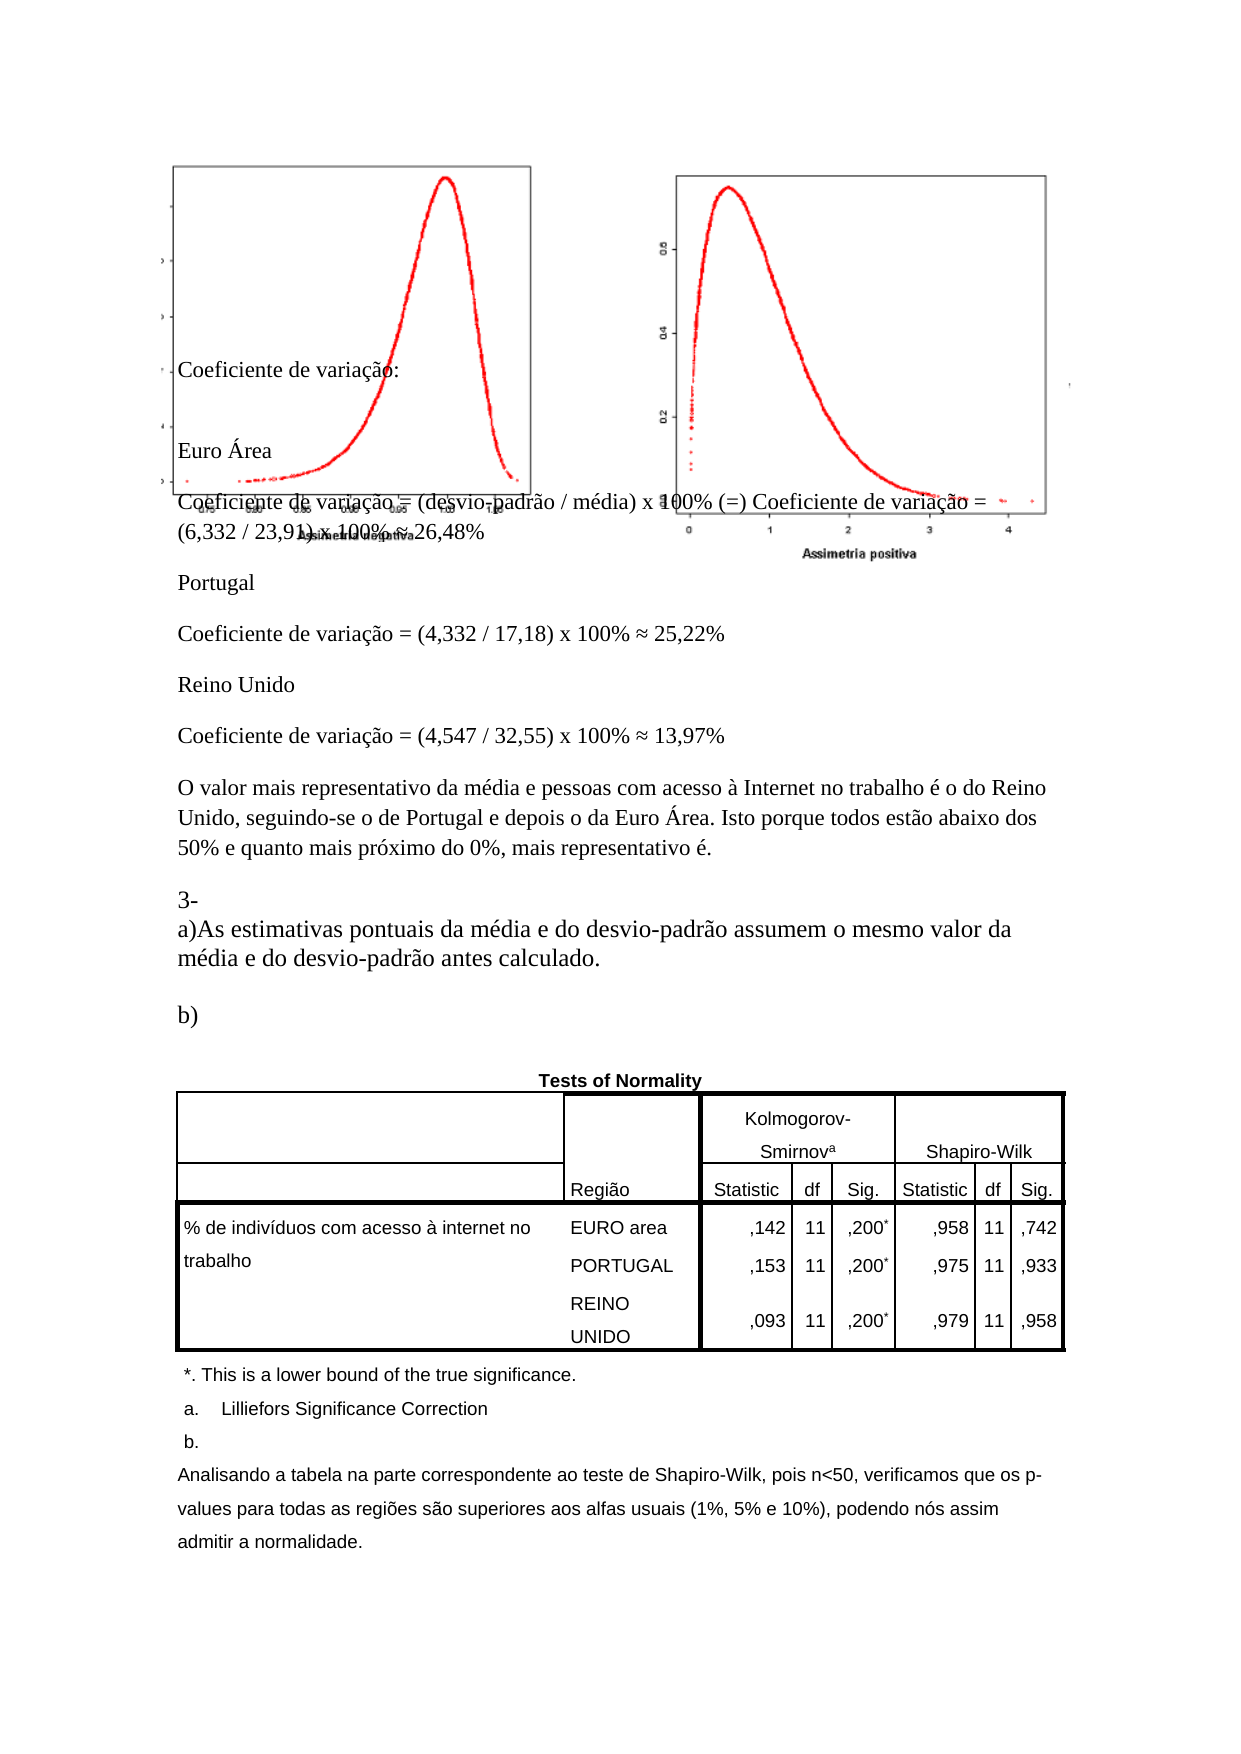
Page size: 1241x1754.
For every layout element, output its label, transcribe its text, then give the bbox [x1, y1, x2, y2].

text O valor mais representativo da média e pessoas com acesso à Internet no trabalho é o do Reino Unido, seguindo-se o de Portugal e depois o da Euro Área. Isto porque todos estão abaixo dos 50% e quanto mais próximo do 0%, mais representativo é. [177, 774, 1063, 860]
table_cell ,200* [833, 1276, 894, 1348]
table_cell Kolmogorov-Smirnova [703, 1096, 894, 1162]
table_cell ,142 [703, 1205, 791, 1238]
table_cell [178, 1164, 563, 1200]
text Coeficiente de variação: [539, 356, 637, 412]
table_cell Lilliefors Significance Correction Analisando a tabela na parte correspondente ao teste de Shapiro-Wilk, pois n<50, verificamos que os p-values para todas as regiões são superiores aos alfas usuais (1%, 5% e 10%), podendo nós assim admitir a normalidade. [177, 1386, 1063, 1552]
table_cell [178, 1093, 563, 1162]
table_cell Região [565, 1096, 698, 1200]
text Coeficiente de variação = (4,332 / 17,18) x 100% ≈ 25,22% [177, 621, 1063, 647]
text Coeficiente de variação = (desvio-padrão / média) x 100% (=) Coeficiente de variação = (6,332 / 23,91) x 100% ≈ 26,48% [177, 488, 637, 545]
table_cell df [793, 1164, 831, 1200]
table_cell Statistic [703, 1164, 791, 1200]
table_cell ,153 [703, 1238, 791, 1276]
text Euro Área [539, 437, 637, 463]
table_cell Sig. [833, 1164, 894, 1200]
table_cell Sig. [1012, 1164, 1061, 1200]
table_cell 11 [976, 1238, 1010, 1276]
text b) [177, 1000, 1063, 1029]
table_cell REINO UNIDO [564, 1276, 698, 1348]
table_cell % de indivíduos com acesso à internet no trabalho [180, 1205, 564, 1348]
table_cell 11 [793, 1205, 831, 1238]
table_cell ,975 [896, 1238, 974, 1276]
table_cell EURO area [564, 1205, 698, 1238]
table_cell 11 [793, 1238, 831, 1276]
table_cell *. This is a lower bound of the true significance. [177, 1352, 1063, 1386]
table_cell ,200* [833, 1205, 894, 1238]
text Coeficiente de variação = (4,547 / 32,55) x 100% ≈ 13,97% [177, 723, 1063, 749]
table_cell ,200* [833, 1238, 894, 1276]
table_cell 11 [976, 1276, 1010, 1348]
table_cell Shapiro-Wilk [896, 1096, 1061, 1162]
table_cell ,742 [1012, 1205, 1061, 1238]
table_cell ,979 [896, 1276, 974, 1348]
text Portugal [177, 569, 1063, 596]
table_cell Statistic [896, 1164, 974, 1200]
text Reino Unido [177, 672, 1063, 698]
table_cell ,958 [1012, 1276, 1061, 1348]
table_cell ,958 [896, 1205, 974, 1238]
text a)As estimativas pontuais da média e do desvio-padrão assumem o mesmo valor da média e do desvio-padrão antes calculado. [177, 914, 1063, 971]
table_header Tests of Normality [177, 1058, 1063, 1091]
table_cell ,093 [703, 1276, 791, 1348]
table_cell 11 [976, 1205, 1010, 1238]
table_cell df [976, 1164, 1010, 1200]
table_cell 11 [793, 1276, 831, 1348]
text 3- [177, 885, 1063, 914]
table_cell ,933 [1012, 1238, 1061, 1276]
table_cell PORTUGAL [564, 1238, 698, 1276]
